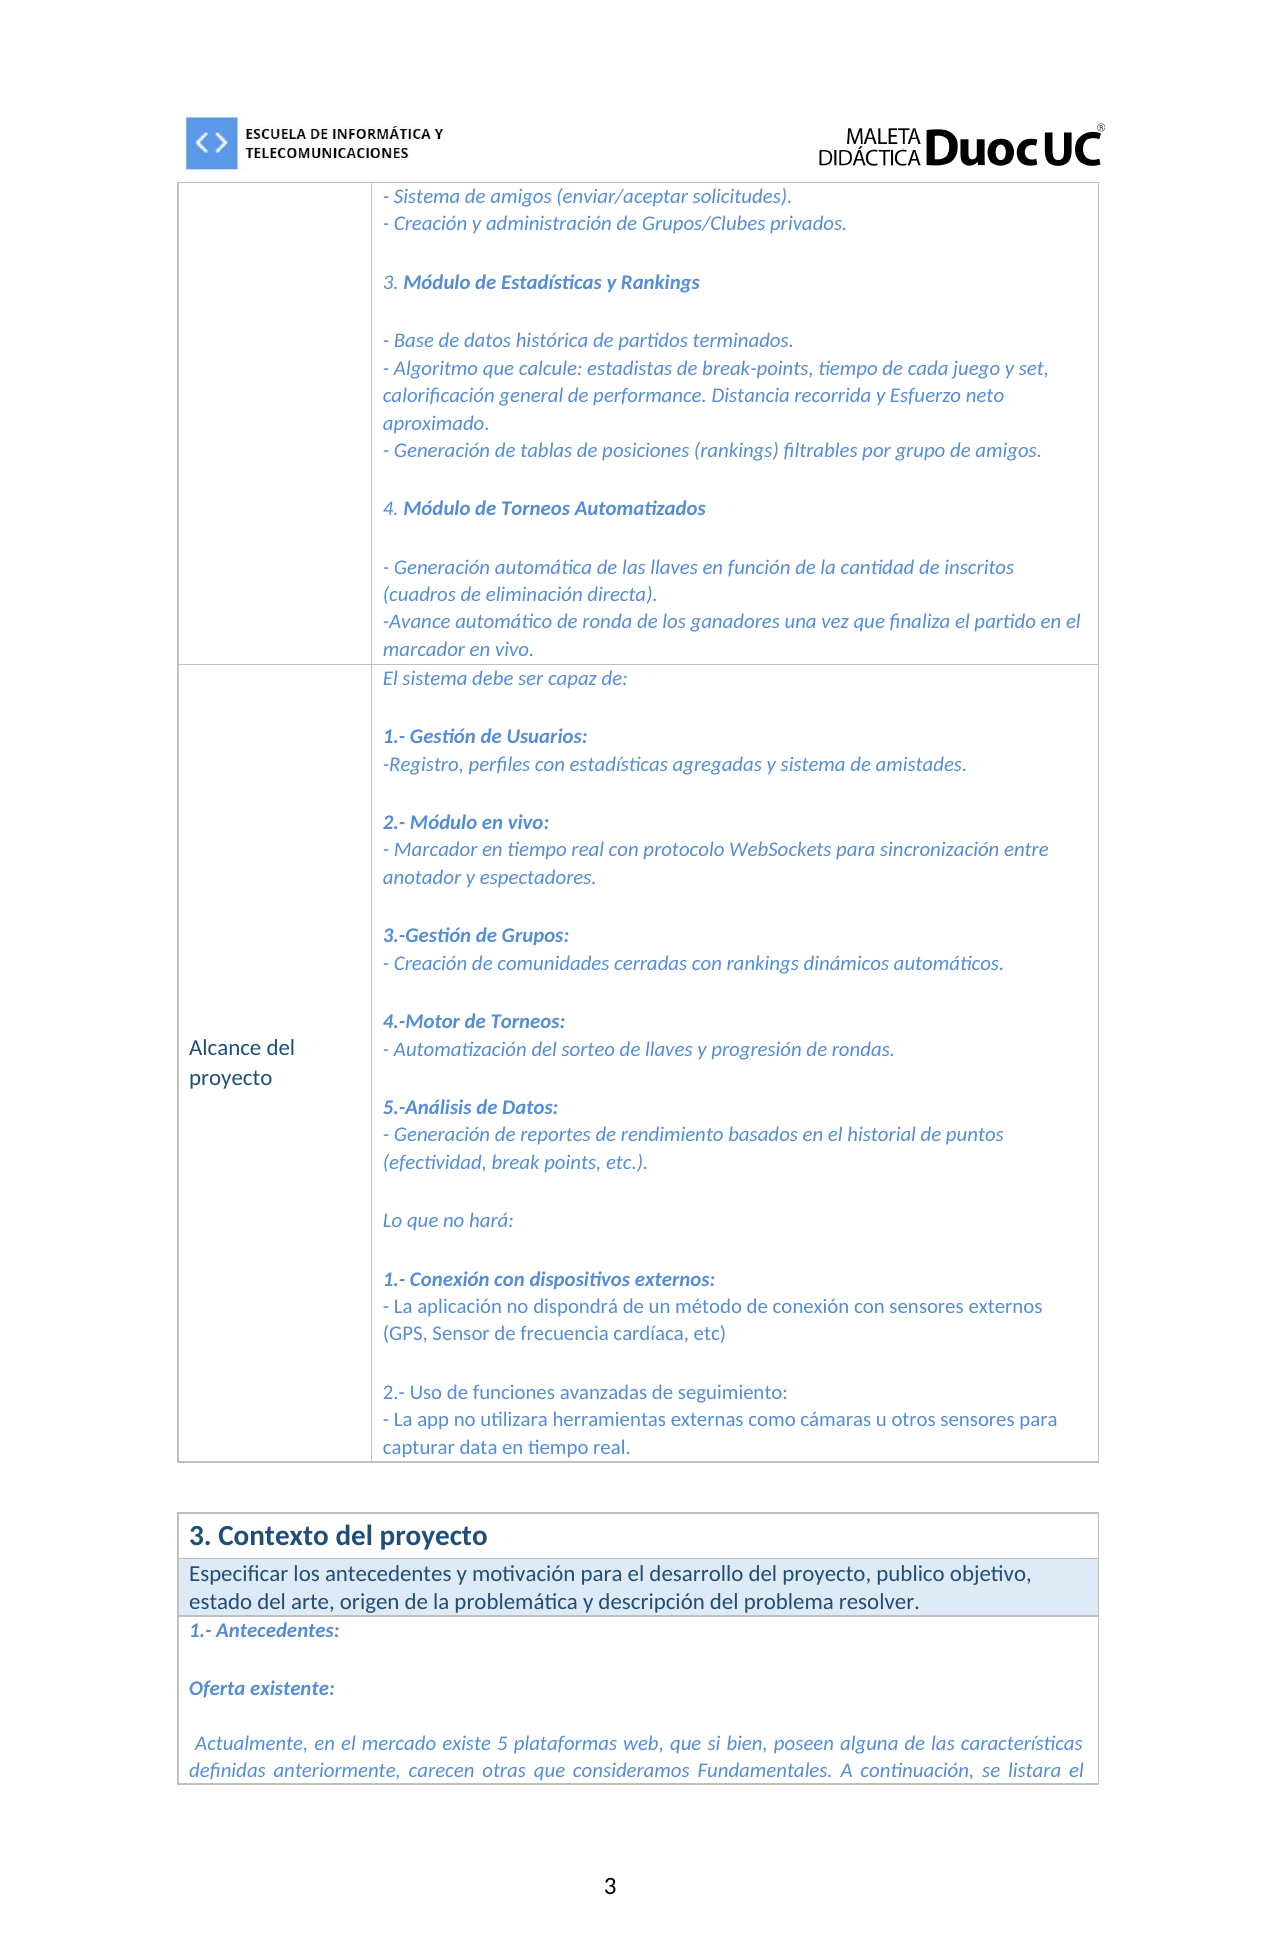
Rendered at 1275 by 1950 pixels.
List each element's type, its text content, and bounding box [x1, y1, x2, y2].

table_cell [179, 183, 371, 663]
table_cell El sistema debe ser capaz de: 1.- Gestión de Usuarios: -Registro, perfiles con estadísticas agregadas y sistema de amistades. 2.- Módulo en vivo: - Marcador en tiempo real con protocolo WebSockets para sincronización entre anotador y espectadores. 3.-Gestión de Grupos: - Creación de comunidades cerradas con rankings dinámicos automáticos. 4.-Motor de Torneos: - Automatización del sorteo de llaves y progresión de rondas. 5.-Análisis de Datos: - Generación de reportes de rendimiento basados en el historial de puntos (efectividad, break points, etc.). Lo que no hará: 1.- Conexión con dispositivos externos: - La aplicación no dispondrá de un método de conexión con sensores externos (GPS, Sensor de frecuencia cardíaca, etc) 2.- Uso de funciones avanzadas de seguimiento: - La app no utilizara herramientas externas como cámaras u otros sensores para capturar data en tiempo real. [372, 665, 1098, 1461]
picture [166, 102, 463, 182]
picture [814, 119, 1117, 171]
table_cell Alcance del proyecto [179, 665, 371, 1461]
table_cell 1.- Antecedentes: Oferta existente: Actualmente, en el mercado existe 5 plataformas web, que si bien, poseen alguna de las características definidas anteriormente, carecen otras que consideramos Fundamentales. A continuación, se listara el [179, 1617, 1098, 1783]
table_header 3. Contexto del proyecto [179, 1514, 1098, 1558]
table_cell - Sistema de amigos (enviar/aceptar solicitudes). - Creación y administración de Grupos/Clubes privados. 3. Módulo de Estadísticas y Rankings - Base de datos histórica de partidos terminados. - Algoritmo que calcule: estadistas de break-points, tiempo de cada juego y set, calorificación general de performance. Distancia recorrida y Esfuerzo neto aproximado. - Generación de tablas de posiciones (rankings) filtrables por grupo de amigos. 4. Módulo de Torneos Automatizados - Generación automática de las llaves en función de la cantidad de inscritos (cuadros de eliminación directa). -Avance automático de ronda de los ganadores una vez que finaliza el partido en el marcador en vivo. [372, 183, 1098, 663]
table_cell Especificar los antecedentes y motivación para el desarrollo del proyecto, publico objetivo, estado del arte, origen de la problemática y descripción del problema resolver. [179, 1559, 1098, 1615]
